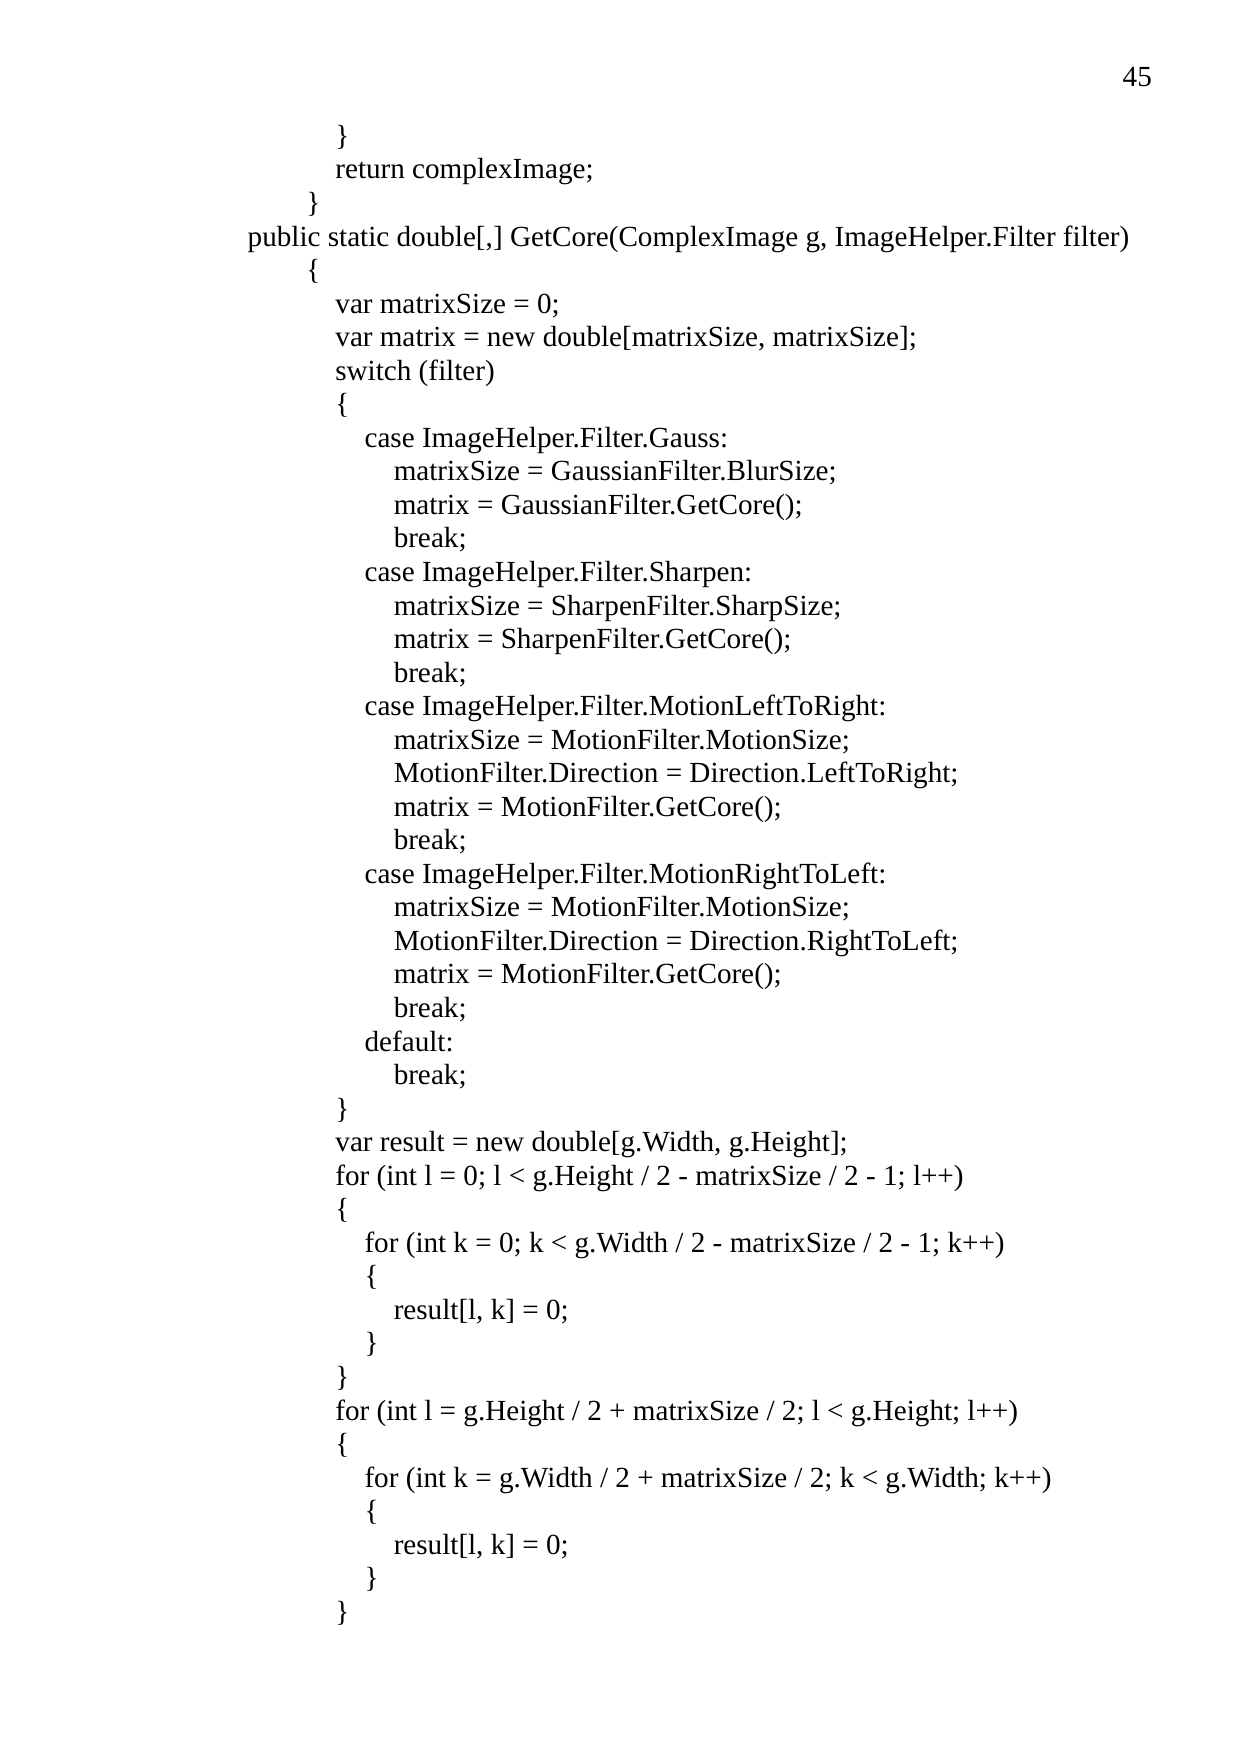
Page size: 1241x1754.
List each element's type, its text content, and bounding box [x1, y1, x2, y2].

text { [177, 1493, 1152, 1527]
text } [177, 1359, 1152, 1393]
text var matrixSize = 0; [177, 286, 1152, 319]
text } [177, 1560, 1152, 1594]
text case ImageHelper.Filter.MotionRightToLeft: [177, 856, 1152, 889]
text var result = new double[g.Width, g.Height]; [177, 1124, 1152, 1158]
text for (int l = 0; l < g.Height / 2 - matrixSize / 2 - 1; l++) [177, 1158, 1152, 1191]
text case ImageHelper.Filter.Gauss: [177, 420, 1152, 453]
text break; [177, 521, 1152, 554]
text break; [177, 655, 1152, 688]
text matrixSize = GaussianFilter.BlurSize; [177, 453, 1152, 487]
text matrixSize = MotionFilter.MotionSize; [177, 722, 1152, 755]
text } [177, 1091, 1152, 1124]
text } [177, 1326, 1152, 1359]
text { [177, 1426, 1152, 1460]
text return complexImage; [177, 152, 1152, 185]
text matrix = MotionFilter.GetCore(); [177, 789, 1152, 822]
text MotionFilter.Direction = Direction.LeftToRight; [177, 755, 1152, 789]
text break; [177, 822, 1152, 856]
text } [177, 1594, 1152, 1627]
text } [177, 118, 1152, 152]
text for (int l = g.Height / 2 + matrixSize / 2; l < g.Height; l++) [177, 1393, 1152, 1426]
text default: [177, 1024, 1152, 1057]
text var matrix = new double[matrixSize, matrixSize]; [177, 319, 1152, 353]
text { [177, 1258, 1152, 1292]
text case ImageHelper.Filter.Sharpen: [177, 554, 1152, 588]
text for (int k = g.Width / 2 + matrixSize / 2; k < g.Width; k++) [177, 1460, 1152, 1493]
text break; [177, 990, 1152, 1024]
text result[l, k] = 0; [177, 1527, 1152, 1560]
text case ImageHelper.Filter.MotionLeftToRight: [177, 688, 1152, 722]
text matrixSize = SharpenFilter.SharpSize; [177, 588, 1152, 621]
text for (int k = 0; k < g.Width / 2 - matrixSize / 2 - 1; k++) [177, 1225, 1152, 1258]
text switch (filter) [177, 353, 1152, 386]
text matrix = MotionFilter.GetCore(); [177, 957, 1152, 990]
text result[l, k] = 0; [177, 1292, 1152, 1326]
text { [177, 386, 1152, 420]
text { [177, 252, 1152, 286]
text MotionFilter.Direction = Direction.RightToLeft; [177, 923, 1152, 957]
text { [177, 1191, 1152, 1225]
text break; [177, 1057, 1152, 1091]
text matrix = SharpenFilter.GetCore(); [177, 621, 1152, 655]
text } [177, 185, 1152, 219]
text matrix = GaussianFilter.GetCore(); [177, 487, 1152, 521]
text public static double[,] GetCore(ComplexImage g, ImageHelper.Filter filter) [177, 219, 1152, 252]
text matrixSize = MotionFilter.MotionSize; [177, 889, 1152, 923]
